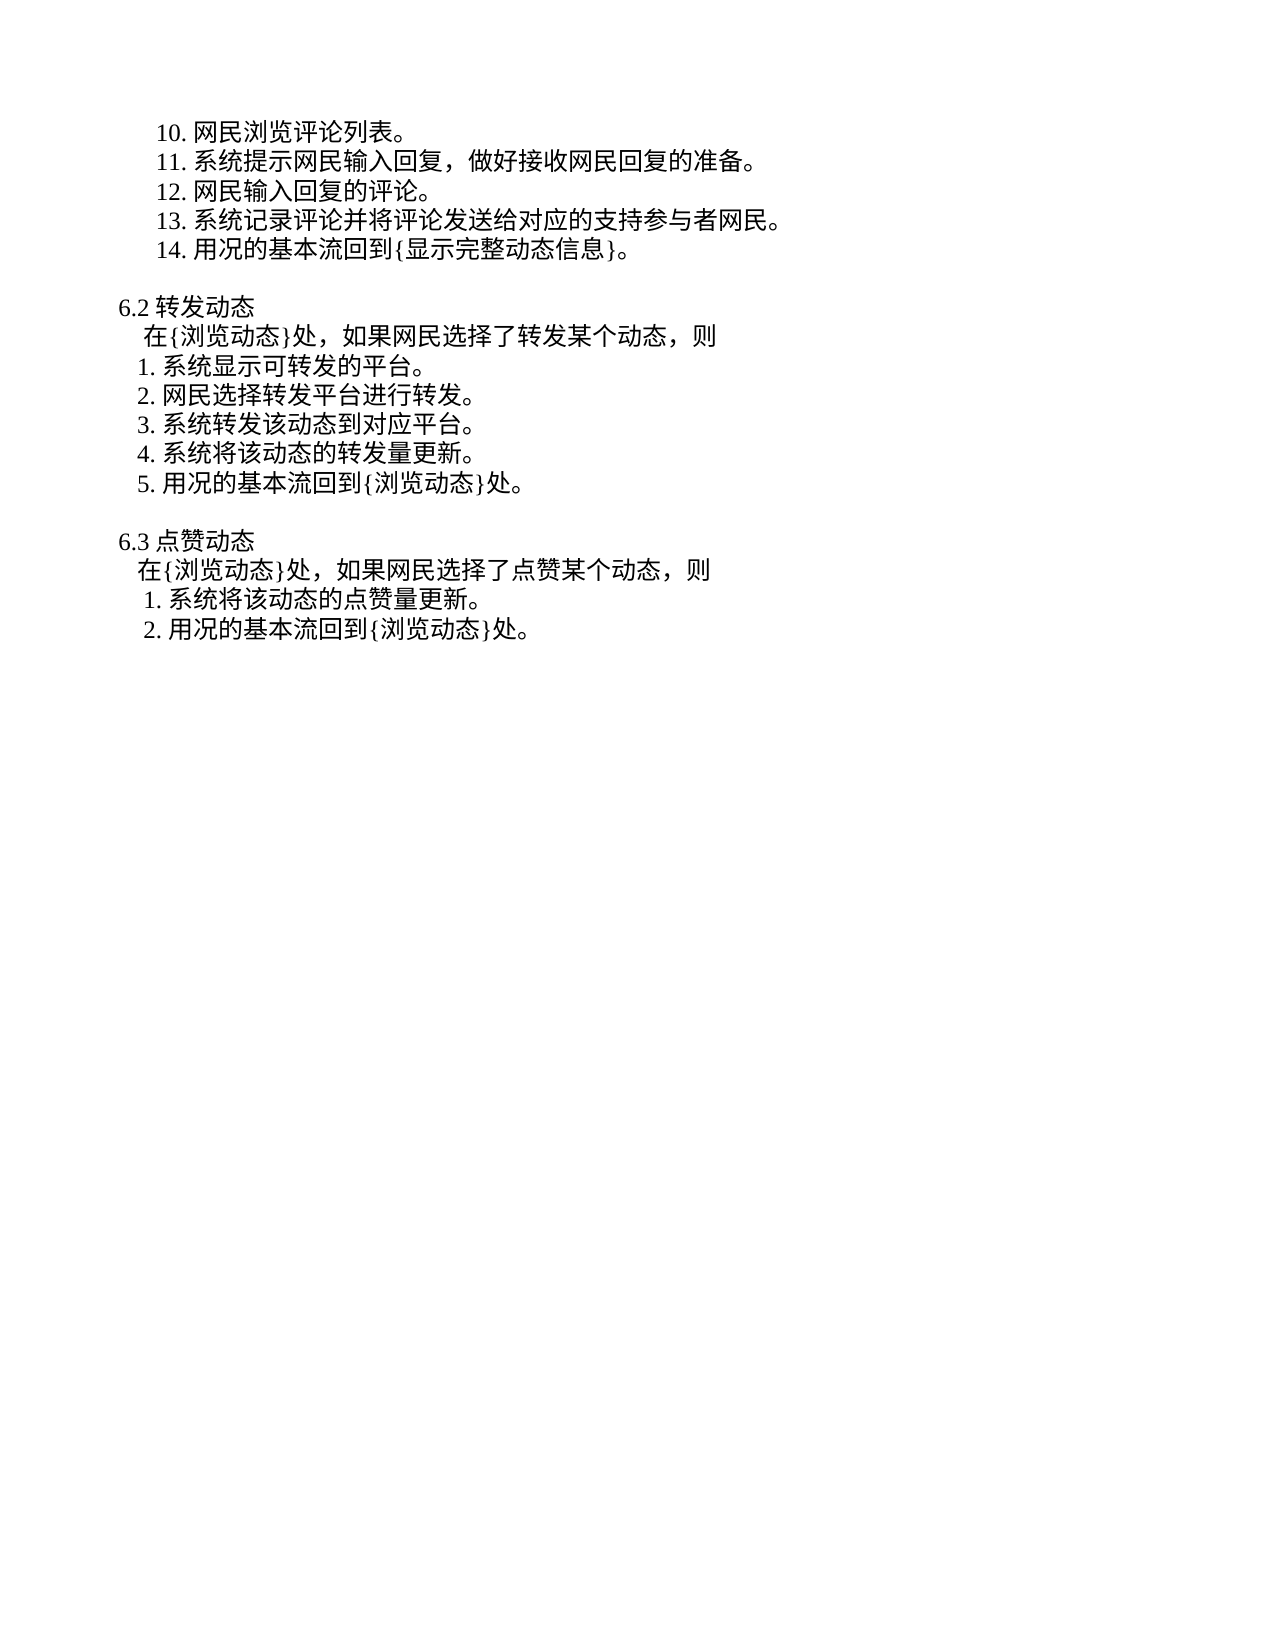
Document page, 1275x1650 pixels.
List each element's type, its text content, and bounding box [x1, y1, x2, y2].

list 网民浏览评论列表。 [156, 118, 1157, 147]
list 系统记录评论并将评论发送给对应的支持参与者网民。 [156, 206, 1157, 235]
text 6.2 转发动态 [118, 293, 1157, 322]
text 6.3 点赞动态 [118, 527, 1157, 556]
text 2. 网民选择转发平台进行转发。 [118, 381, 1157, 410]
text 在{浏览动态}处，如果网民选择了点赞某个动态，则 [118, 556, 1157, 585]
text 1. 系统将该动态的点赞量更新。 [118, 585, 1157, 615]
text 1. 系统显示可转发的平台。 [118, 352, 1157, 381]
list 系统提示网民输入回复，做好接收网民回复的准备。 [156, 147, 1157, 177]
text 5. 用况的基本流回到{浏览动态}处。 [118, 469, 1157, 498]
text 2. 用况的基本流回到{浏览动态}处。 [118, 615, 1157, 644]
text 在{浏览动态}处，如果网民选择了转发某个动态，则 [118, 322, 1157, 352]
text 3. 系统转发该动态到对应平台。 [118, 410, 1157, 439]
list 网民输入回复的评论。 [156, 177, 1157, 206]
text 4. 系统将该动态的转发量更新。 [118, 439, 1157, 469]
list 用况的基本流回到{显示完整动态信息}。 [156, 235, 1157, 264]
